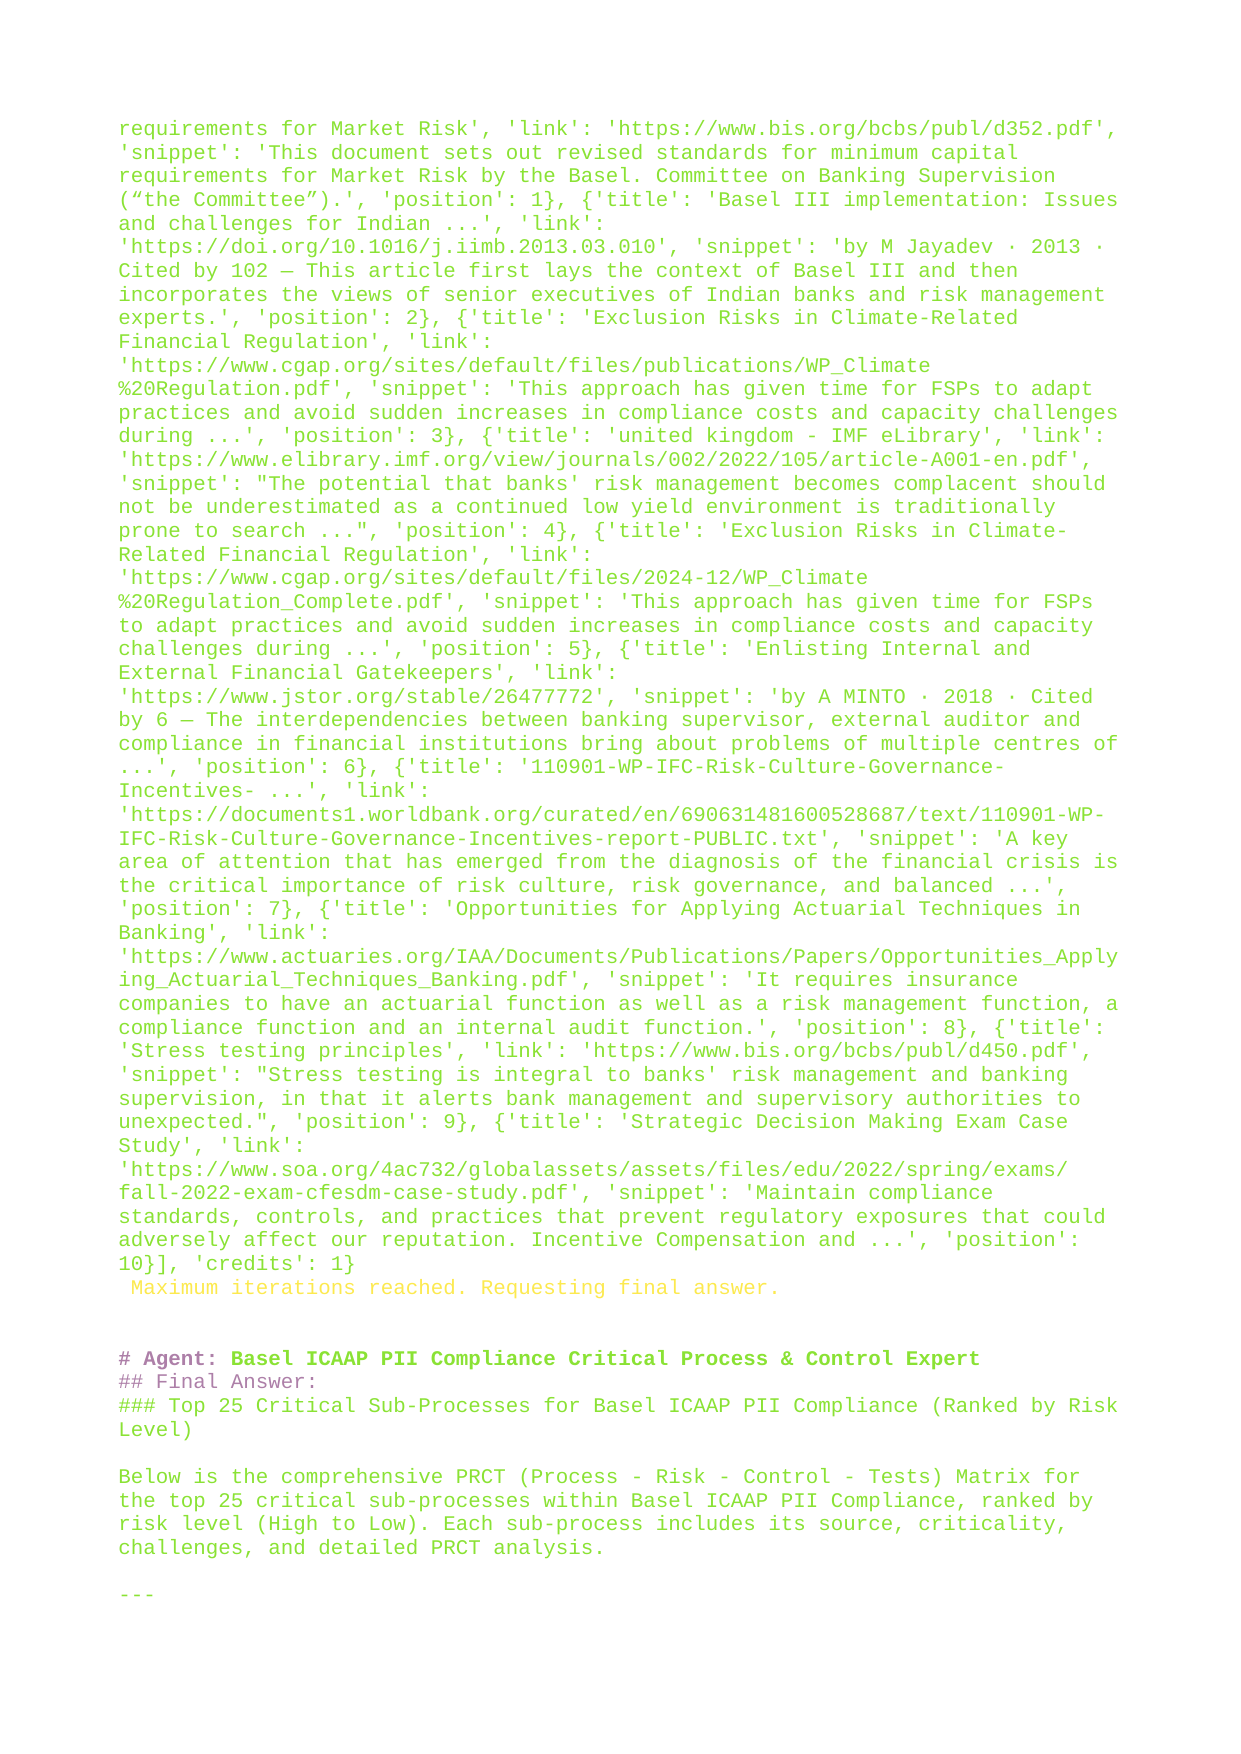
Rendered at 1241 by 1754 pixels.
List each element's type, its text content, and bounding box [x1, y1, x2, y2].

text Below is the comprehensive PRCT (Process - Risk - Control - Tests) Matrix for the top 25 critical sub-processes within Basel ICAAP PII Compliance, ranked by risk level (High to Low). Each sub-process includes its source, criticality, challenges, and detailed PRCT analysis. [118, 1466, 1122, 1561]
text # Agent: Basel ICAAP PII Compliance Critical Process & Control Expert [118, 1348, 1122, 1371]
text requirements for Market Risk', 'link': 'https://www.bis.org/bcbs/publ/d352.pdf', 'snippet': 'This document sets out revised standards for minimum capital requirements for Market Risk by the Basel. Committee on Banking Supervision (“the Committee”).', 'position': 1}, {'title': 'Basel III implementation: Issues and challenges for Indian ...', 'link': 'https://doi.org/10.1016/j.iimb.2013.03.010', 'snippet': 'by M Jayadev · 2013 · Cited by 102 — This article first lays the context of Basel III and then incorporates the views of senior executives of Indian banks and risk management experts.', 'position': 2}, {'title': 'Exclusion Risks in Climate-Related Financial Regulation', 'link': 'https://www.cgap.org/sites/default/files/publications/WP_Climate%20Regulation.pdf', 'snippet': 'This approach has given time for FSPs to adapt practices and avoid sudden increases in compliance costs and capacity challenges during ...', 'position': 3}, {'title': 'united kingdom - IMF eLibrary', 'link': 'https://www.elibrary.imf.org/view/journals/002/2022/105/article-A001-en.pdf', 'snippet': "The potential that banks' risk management becomes complacent should not be underestimated as a continued low yield environment is traditionally prone to search ...", 'position': 4}, {'title': 'Exclusion Risks in Climate-Related Financial Regulation', 'link': 'https://www.cgap.org/sites/default/files/2024-12/WP_Climate%20Regulation_Complete.pdf', 'snippet': 'This approach has given time for FSPs to adapt practices and avoid sudden increases in compliance costs and capacity challenges during ...', 'position': 5}, {'title': 'Enlisting Internal and External Financial Gatekeepers', 'link': 'https://www.jstor.org/stable/26477772', 'snippet': 'by A MINTO · 2018 · Cited by 6 — The interdependencies between banking supervisor, external auditor and compliance in financial institutions bring about problems of multiple centres of ...', 'position': 6}, {'title': '110901-WP-IFC-Risk-Culture-Governance-Incentives- ...', 'link': 'https://documents1.worldbank.org/curated/en/690631481600528687/text/110901-WP-IFC-Risk-Culture-Governance-Incentives-report-PUBLIC.txt', 'snippet': 'A key area of attention that has emerged from the diagnosis of the financial crisis is the critical importance of risk culture, risk governance, and balanced ...', 'position': 7}, {'title': 'Opportunities for Applying Actuarial Techniques in Banking', 'link': 'https://www.actuaries.org/IAA/Documents/Publications/Papers/Opportunities_Applying_Actuarial_Techniques_Banking.pdf', 'snippet': 'It requires insurance companies to have an actuarial function as well as a risk management function, a compliance function and an internal audit function.', 'position': 8}, {'title': 'Stress testing principles', 'link': 'https://www.bis.org/bcbs/publ/d450.pdf', 'snippet': "Stress testing is integral to banks' risk management and banking supervision, in that it alerts bank management and supervisory authorities to unexpected.", 'position': 9}, {'title': 'Strategic Decision Making Exam Case Study', 'link': 'https://www.soa.org/4ac732/globalassets/assets/files/edu/2022/spring/exams/fall-2022-exam-cfesdm-case-study.pdf', 'snippet': 'Maintain compliance standards, controls, and practices that prevent regulatory exposures that could adversely affect our reputation. Incentive Compensation and ...', 'position': 10}], 'credits': 1} [118, 118, 1122, 1277]
text Maximum iterations reached. Requesting final answer. [118, 1277, 1122, 1300]
text --- [118, 1584, 1122, 1608]
text ### Top 25 Critical Sub-Processes for Basel ICAAP PII Compliance (Ranked by Risk Level) [118, 1395, 1122, 1442]
text ## Final Answer: [118, 1371, 1122, 1395]
